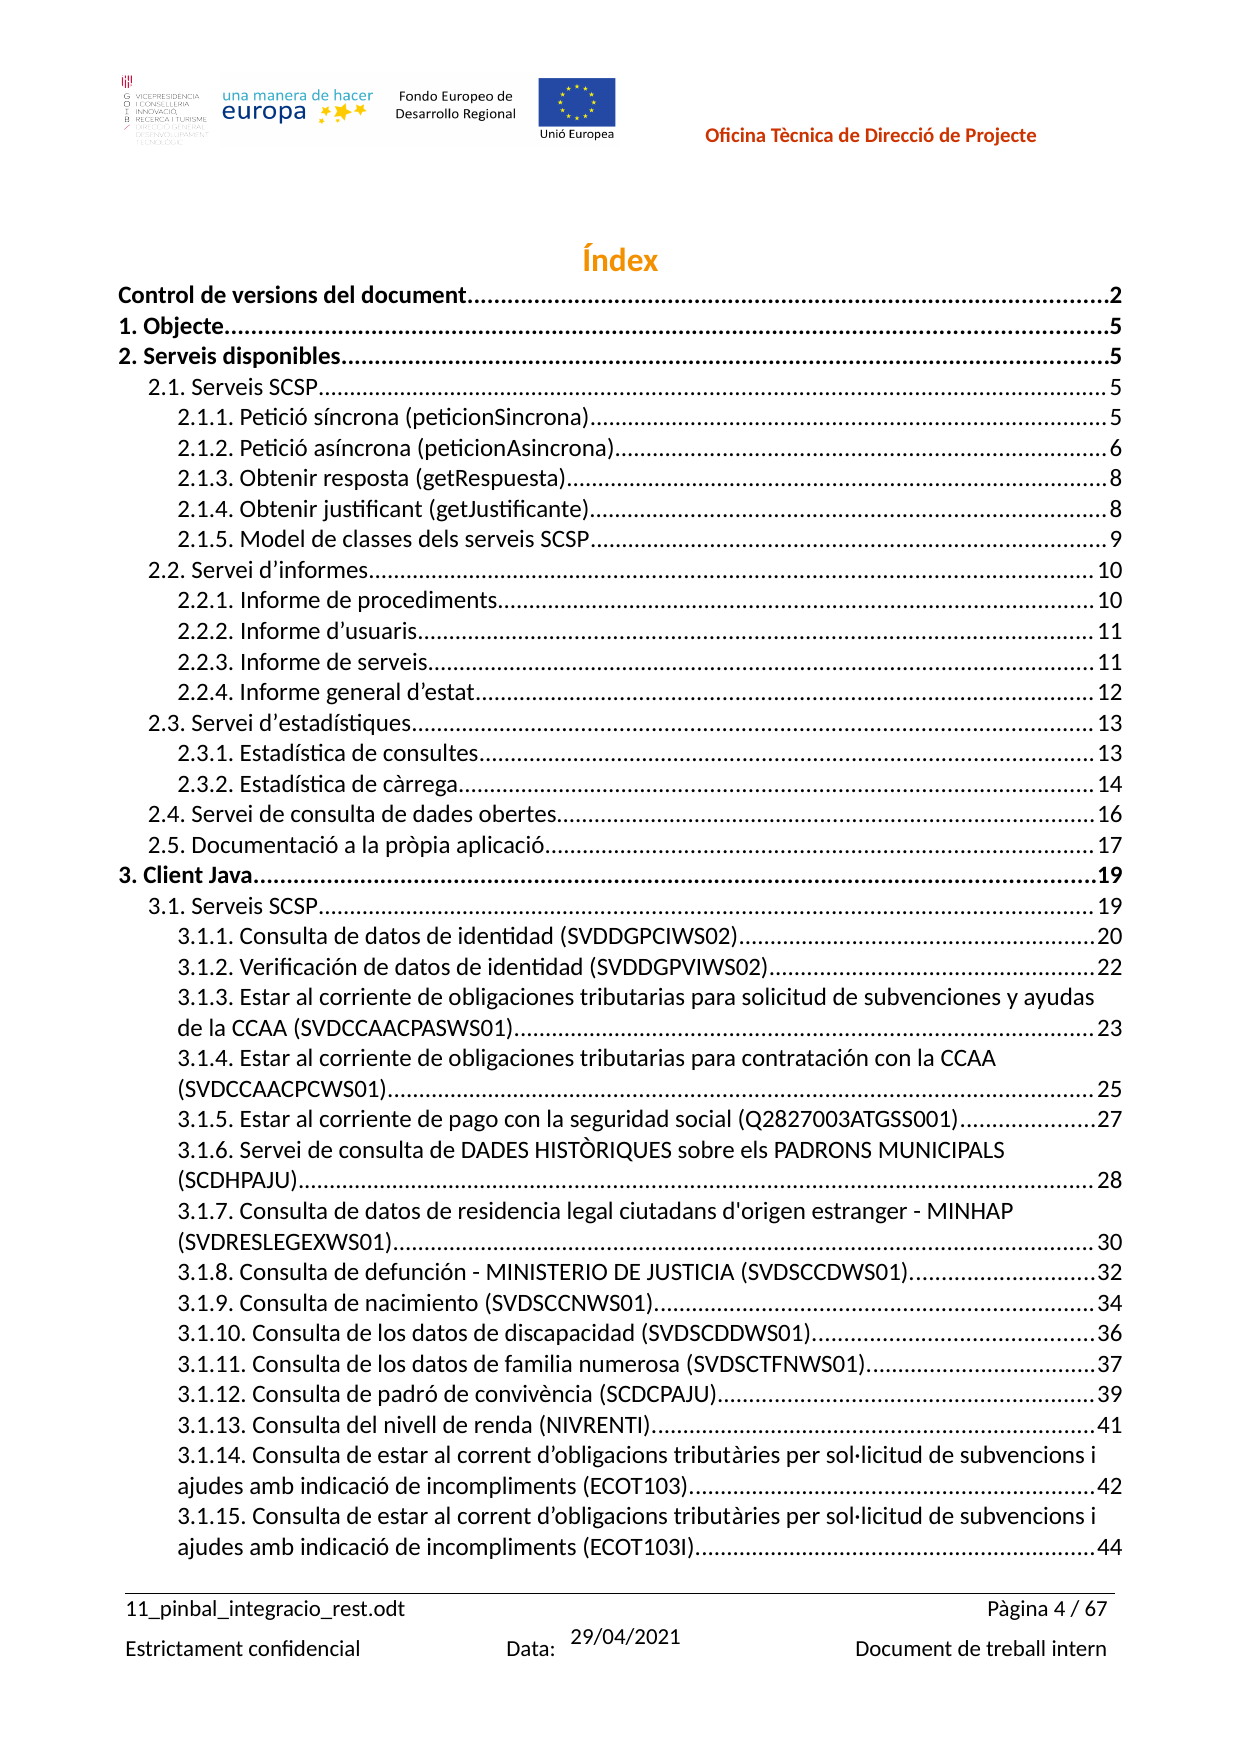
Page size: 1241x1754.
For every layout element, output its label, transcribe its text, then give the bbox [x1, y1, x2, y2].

text 2.2.1. Informe de procediments 10 [177, 585, 1122, 615]
text 1. Objecte 5 [118, 310, 1122, 341]
text 3.1.7. Consulta de datos de residencia legal ciutadans d'origen estranger - MINHAP (SVDRESLEGEXWS01). 30 [177, 1195, 1122, 1256]
text 3.1.13. Consulta del nivell de renda (NIVRENTI). 41 [177, 1409, 1122, 1439]
picture [219, 73, 621, 147]
text 2.3.1. Estadística de consultes 13 [177, 737, 1122, 768]
text 2. Serveis disponibles 5 [118, 341, 1122, 371]
picture [118, 73, 213, 147]
text Índex [118, 239, 1122, 279]
text 3.1.4. Estar al corriente de obligaciones tributarias para contratación con la CCAA (SVDCCAACPCWS01). 25 [177, 1042, 1122, 1103]
text 3.1.14. Consulta de estar al corrent d’obligacions tributàries per sol·licitud de subvencions i ajudes amb indicació de incompliments (ECOT103). 42 [177, 1439, 1122, 1500]
text 2.2.2. Informe d’usuaris 11 [177, 615, 1122, 646]
text 3.1.15. Consulta de estar al corrent d’obligacions tributàries per sol·licitud de subvencions i ajudes amb indicació de incompliments (ECOT103I). 44 [177, 1500, 1122, 1561]
text 2.2.3. Informe de serveis 11 [177, 646, 1122, 676]
text 3.1.12. Consulta de padró de convivència (SCDCPAJU). 39 [177, 1378, 1122, 1409]
text 3.1.3. Estar al corriente de obligaciones tributarias para solicitud de subvenciones y ayudas de la CCAA (SVDCCAACPASWS01). 23 [177, 981, 1122, 1042]
text 3.1.6. Servei de consulta de DADES HISTÒRIQUES sobre els PADRONS MUNICIPALS (SCDHPAJU). 28 [177, 1134, 1122, 1195]
text 2.1. Serveis SCSP 5 [148, 371, 1122, 402]
text 2.1.5. Model de classes dels serveis SCSP 9 [177, 524, 1122, 554]
text 3.1.9. Consulta de nacimiento (SVDSCCNWS01). 34 [177, 1287, 1122, 1317]
text 2.3.2. Estadística de càrrega 14 [177, 768, 1122, 798]
text 3.1. Serveis SCSP 19 [148, 890, 1122, 920]
text 3.1.10. Consulta de los datos de discapacidad (SVDSCDDWS01). 36 [177, 1317, 1122, 1348]
text 2.2. Servei d’informes 10 [148, 554, 1122, 585]
text 2.1.2. Petició asíncrona (peticionAsincrona) 6 [177, 432, 1122, 463]
text 2.5. Documentació a la pròpia aplicació 17 [148, 829, 1122, 859]
text 3.1.8. Consulta de defunción - MINISTERIO DE JUSTICIA (SVDSCCDWS01). 32 [177, 1256, 1122, 1287]
text 3.1.1. Consulta de datos de identidad (SVDDGPCIWS02) 20 [177, 920, 1122, 951]
text 2.2.4. Informe general d’estat 12 [177, 676, 1122, 707]
text 2.3. Servei d’estadístiques 13 [148, 707, 1122, 737]
text 3. Client Java 19 [118, 859, 1122, 890]
text 3.1.11. Consulta de los datos de familia numerosa (SVDSCTFNWS01). 37 [177, 1348, 1122, 1378]
text 2.4. Servei de consulta de dades obertes 16 [148, 798, 1122, 829]
text 2.1.4. Obtenir justificant (getJustificante) 8 [177, 493, 1122, 524]
text Control de versions del document 2 [118, 279, 1122, 310]
text 2.1.3. Obtenir resposta (getRespuesta) 8 [177, 463, 1122, 493]
text 3.1.2. Verificación de datos de identidad (SVDDGPVIWS02) 22 [177, 951, 1122, 981]
text 2.1.1. Petició síncrona (peticionSincrona) 5 [177, 402, 1122, 432]
text 3.1.5. Estar al corriente de pago con la seguridad social (Q2827003ATGSS001) 27 [177, 1103, 1122, 1134]
